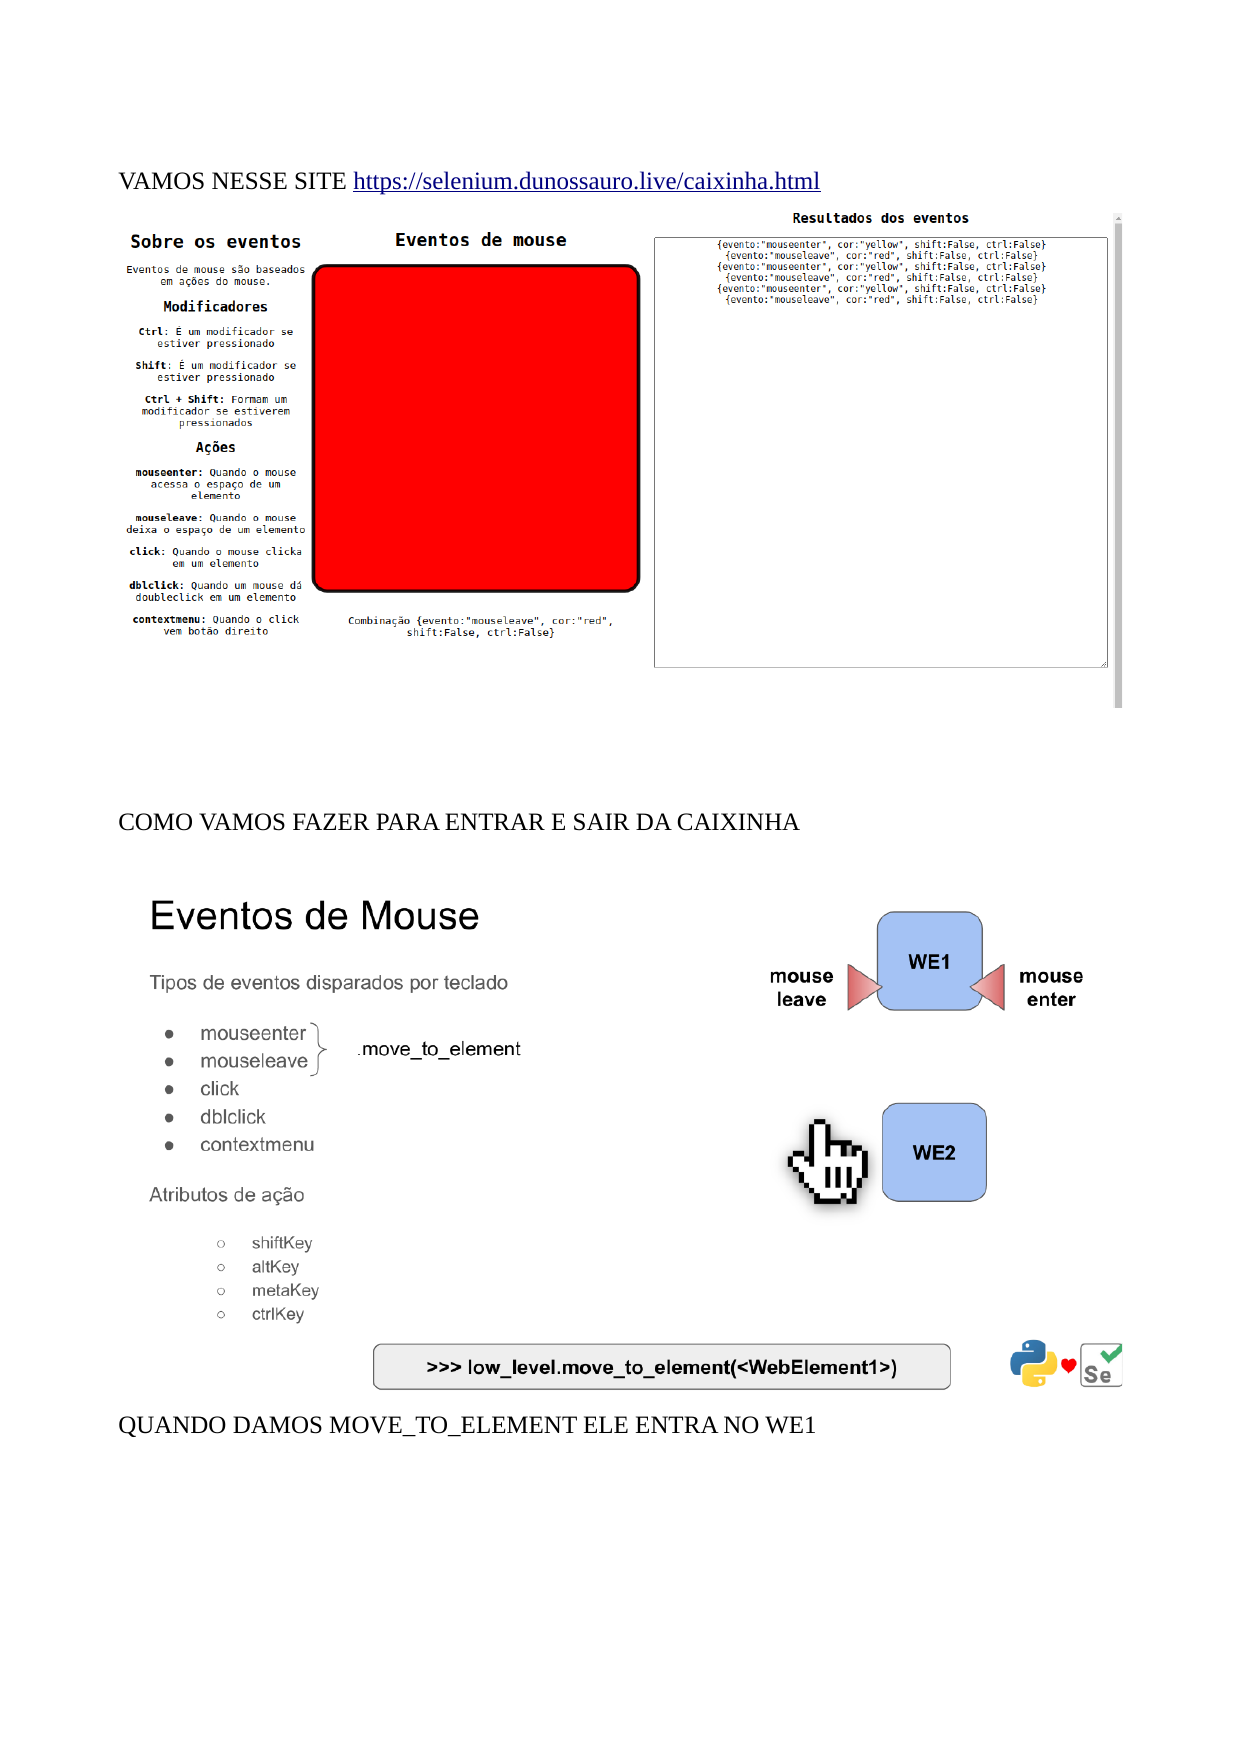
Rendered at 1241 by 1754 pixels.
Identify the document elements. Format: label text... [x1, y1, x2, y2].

text VAMOS NESSE SITE https://selenium.dunossauro.live/caixinha.html [118, 166, 1122, 194]
picture [118, 854, 1123, 1406]
text COMO VAMOS FAZER PARA ENTRAR E SAIR DA CAIXINHA [118, 807, 1122, 836]
text QUANDO DAMOS MOVE_TO_ELEMENT ELE ENTRA NO WE1 [118, 1406, 1122, 1439]
picture [118, 213, 1123, 708]
